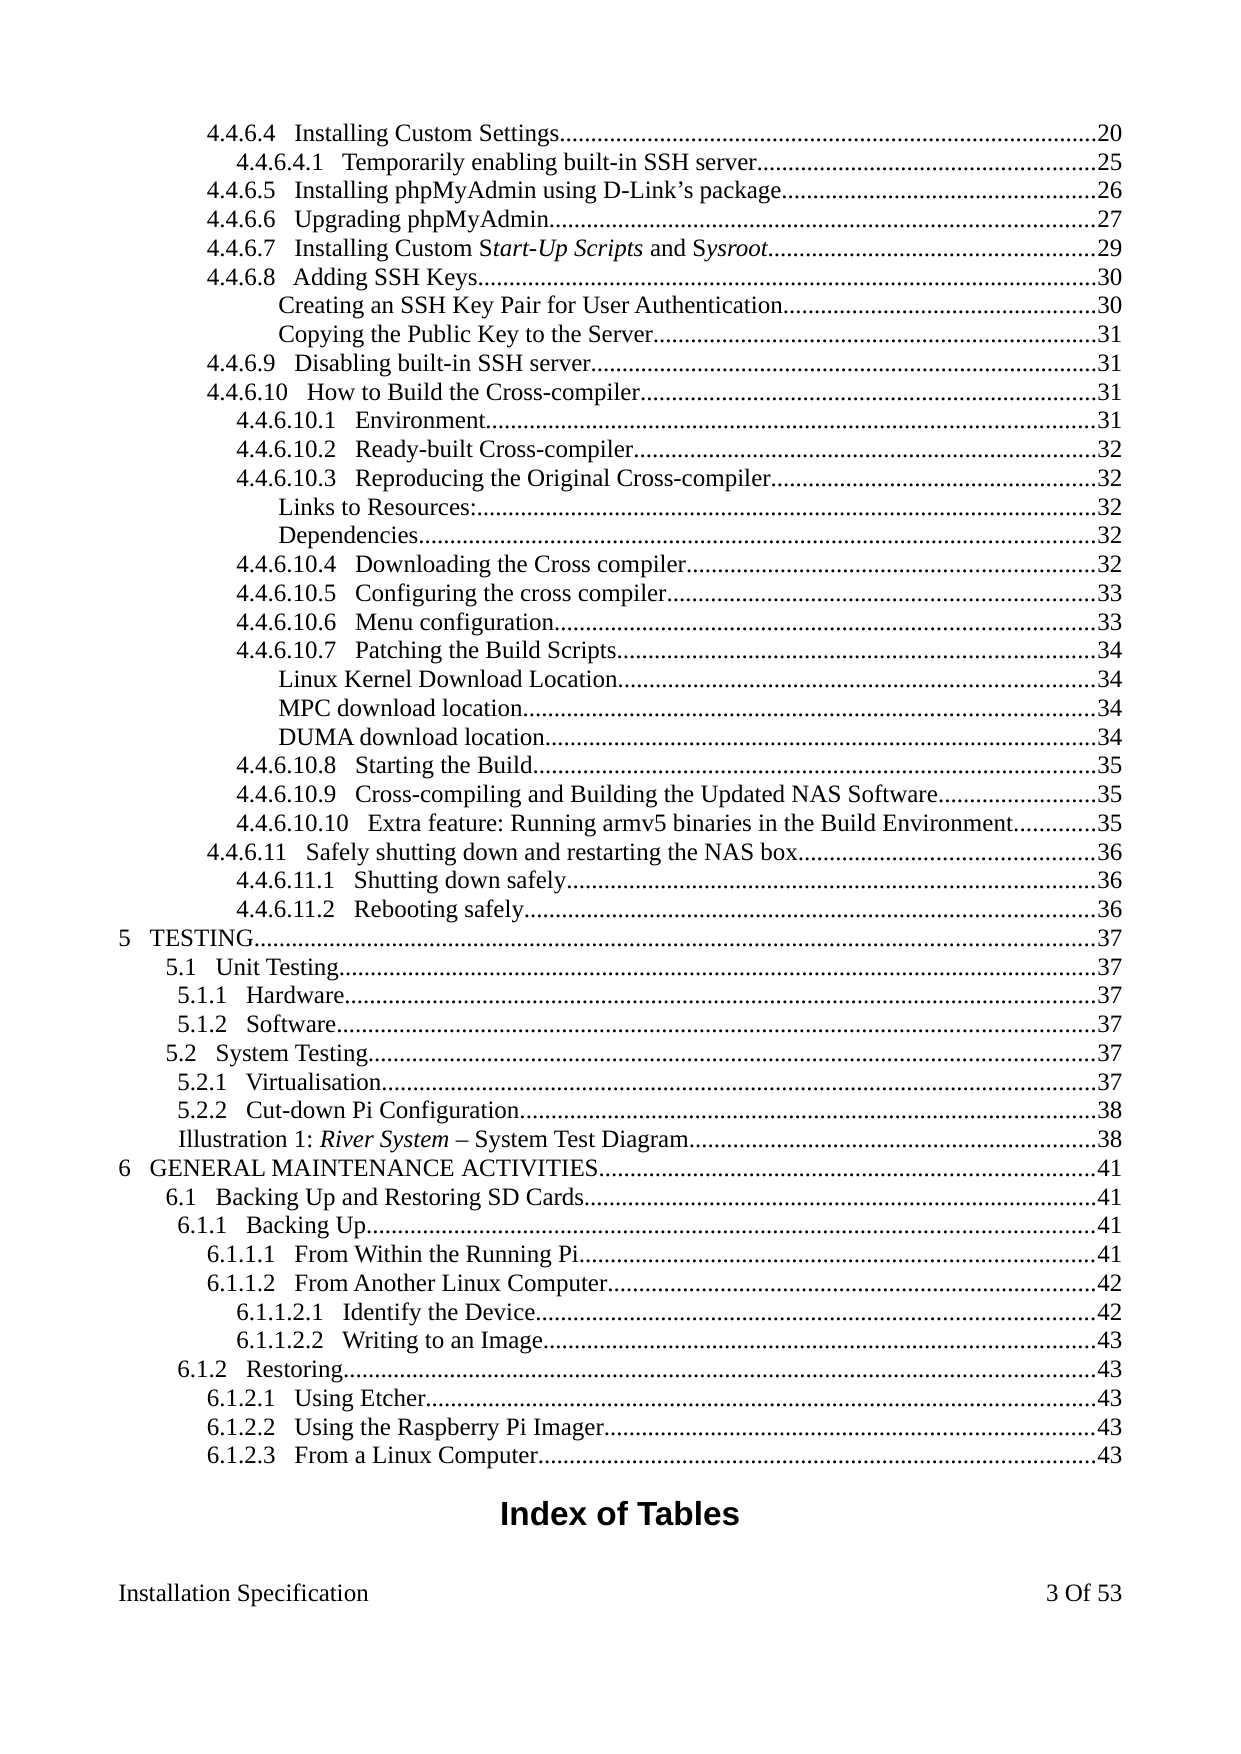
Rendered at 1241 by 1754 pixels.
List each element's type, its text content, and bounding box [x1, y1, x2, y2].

text 6.1.1.2.1 Identify the Device 42 [236, 1297, 1122, 1326]
text 6.1.1.2.2 Writing to an Image 43 [236, 1326, 1122, 1354]
text 4.4.6.10.9 Cross-compiling and Building the Updated NAS Software 35 [236, 779, 1122, 808]
text 4.4.6.7 Installing Custom Start-Up Scripts and Sysroot 29 [207, 233, 1122, 262]
text 5.1.1 Hardware 37 [177, 981, 1122, 1009]
text DUMA download location 34 [266, 722, 1122, 751]
text 6.1.1 Backing Up 41 [177, 1211, 1122, 1239]
text 4.4.6.8 Adding SSH Keys 30 [207, 262, 1122, 291]
text 5.2.2 Cut-down Pi Configuration. 38 [177, 1096, 1122, 1124]
text 4.4.6.11.1 Shutting down safely 36 [236, 866, 1122, 894]
text Dependencies 32 [266, 521, 1122, 549]
text 6.1.2.1 Using Etcher 43 [207, 1383, 1122, 1412]
text Links to Resources: 32 [266, 492, 1122, 521]
text Copying the Public Key to the Server 31 [266, 319, 1122, 348]
text 4.4.6.10.7 Patching the Build Scripts 34 [236, 636, 1122, 664]
text 4.4.6.10.3 Reproducing the Original Cross-compiler 32 [236, 463, 1122, 492]
text 6.1.2.3 From a Linux Computer 43 [207, 1441, 1122, 1469]
text 5 TESTING 37 [118, 923, 1122, 952]
text 6 GENERAL MAINTENANCE ACTIVITIES 41 [118, 1153, 1122, 1182]
text 6.1 Backing Up and Restoring SD Cards 41 [148, 1182, 1122, 1211]
text 4.4.6.11 Safely shutting down and restarting the NAS box. 36 [207, 837, 1122, 866]
text MPC download location 34 [266, 693, 1122, 722]
text 4.4.6.10.10 Extra feature: Running armv5 binaries in the Build Environment 35 [236, 808, 1122, 837]
text 6.1.2 Restoring 43 [177, 1354, 1122, 1383]
text 4.4.6.10.4 Downloading the Cross compiler 32 [236, 549, 1122, 578]
text 5.1.2 Software 37 [177, 1009, 1122, 1038]
text 4.4.6.10.5 Configuring the cross compiler 33 [236, 578, 1122, 607]
text 6.1.2.2 Using the Raspberry Pi Imager 43 [207, 1412, 1122, 1441]
text Linux Kernel Download Location 34 [266, 664, 1122, 693]
text Creating an SSH Key Pair for User Authentication 30 [266, 291, 1122, 319]
text 4.4.6.4.1 Temporarily enabling built-in SSH server 25 [236, 147, 1122, 176]
text 6.1.1.1 From Within the Running Pi 41 [207, 1239, 1122, 1268]
text 4.4.6.4 Installing Custom Settings 20 [207, 118, 1122, 147]
text 4.4.6.6 Upgrading phpMyAdmin 27 [207, 204, 1122, 233]
text 4.4.6.9 Disabling built-in SSH server 31 [207, 348, 1122, 377]
text 4.4.6.10 How to Build the Cross-compiler 31 [207, 377, 1122, 406]
text 4.4.6.11.2 Rebooting safely 36 [236, 894, 1122, 923]
text 4.4.6.10.2 Ready-built Cross-compiler 32 [236, 434, 1122, 463]
subtitle Index of Tables [118, 1494, 1122, 1533]
text 4.4.6.10.1 Environment 31 [236, 406, 1122, 434]
text Illustration 1: River System – System Test Diagram 38 [148, 1124, 1122, 1153]
text 4.4.6.10.6 Menu configuration 33 [236, 607, 1122, 636]
text 4.4.6.10.8 Starting the Build 35 [236, 751, 1122, 779]
text 5.2 System Testing 37 [148, 1038, 1122, 1067]
text 5.2.1 Virtualisation 37 [177, 1067, 1122, 1096]
text 5.1 Unit Testing 37 [148, 952, 1122, 981]
text 6.1.1.2 From Another Linux Computer 42 [207, 1268, 1122, 1297]
text 4.4.6.5 Installing phpMyAdmin using D-Link’s package 26 [207, 176, 1122, 204]
